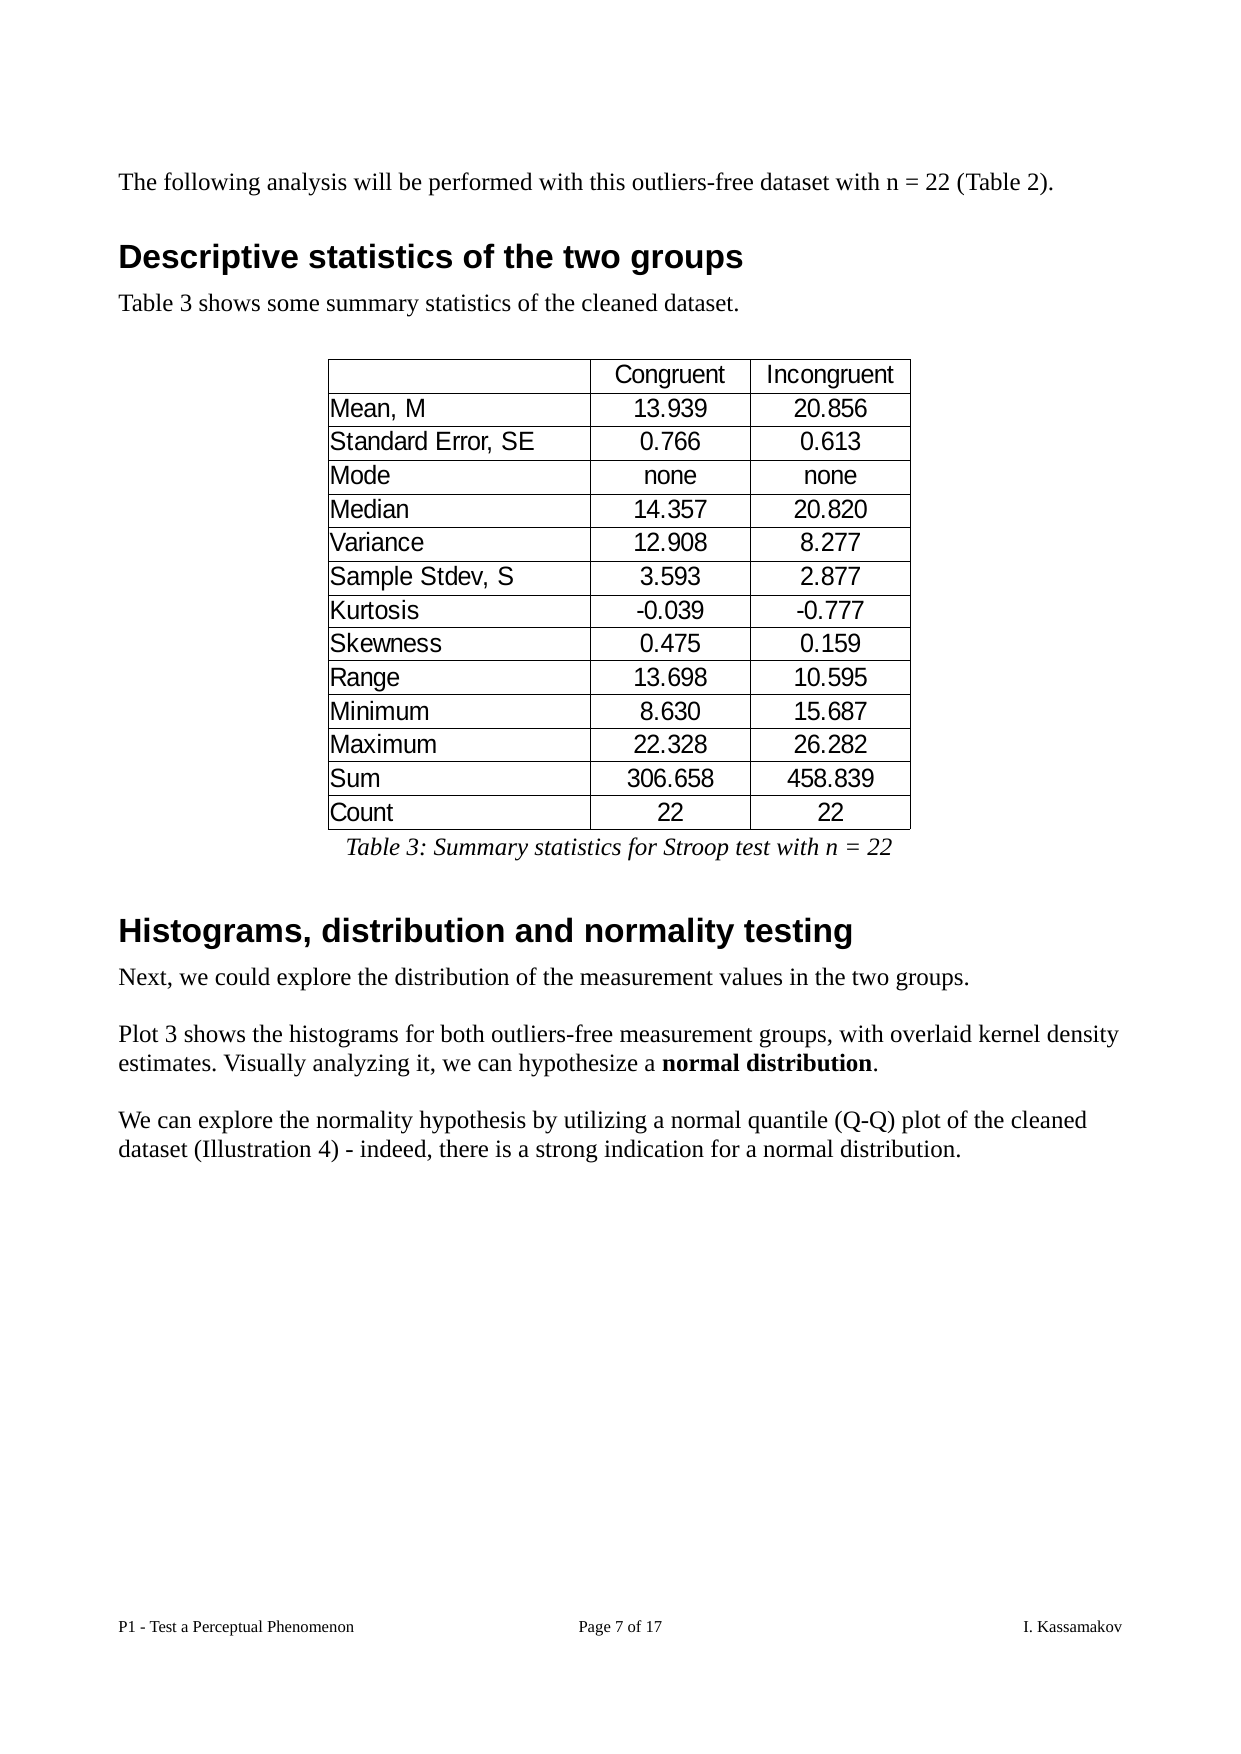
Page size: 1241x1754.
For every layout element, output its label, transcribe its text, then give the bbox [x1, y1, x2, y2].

text Plot 3 shows the histograms for both outliers-free measurement groups, with overlaid kernel density estimates. Visually analyzing it, we can hypothesize a normal distribution. [118, 1019, 1122, 1077]
text Table 3: Summary statistics for Stroop test with n = 22 [327, 358, 913, 861]
subtitle Histograms, distribution and normality testing [118, 911, 1122, 949]
text Next, we could explore the distribution of the measurement values in the two groups. [118, 962, 1122, 990]
text We can explore the normality hypothesis by utilizing a normal quantile (Q-Q) plot of the cleaned dataset (Illustration 4) - indeed, there is a strong indication for a normal distribution. [118, 1105, 1122, 1163]
text Table 3 shows some summary statistics of the cleaned dataset. [118, 288, 1122, 317]
text The following analysis will be performed with this outliers-free dataset with n = 22 (Table 2). [118, 167, 1122, 196]
subtitle Descriptive statistics of the two groups [118, 237, 1122, 276]
